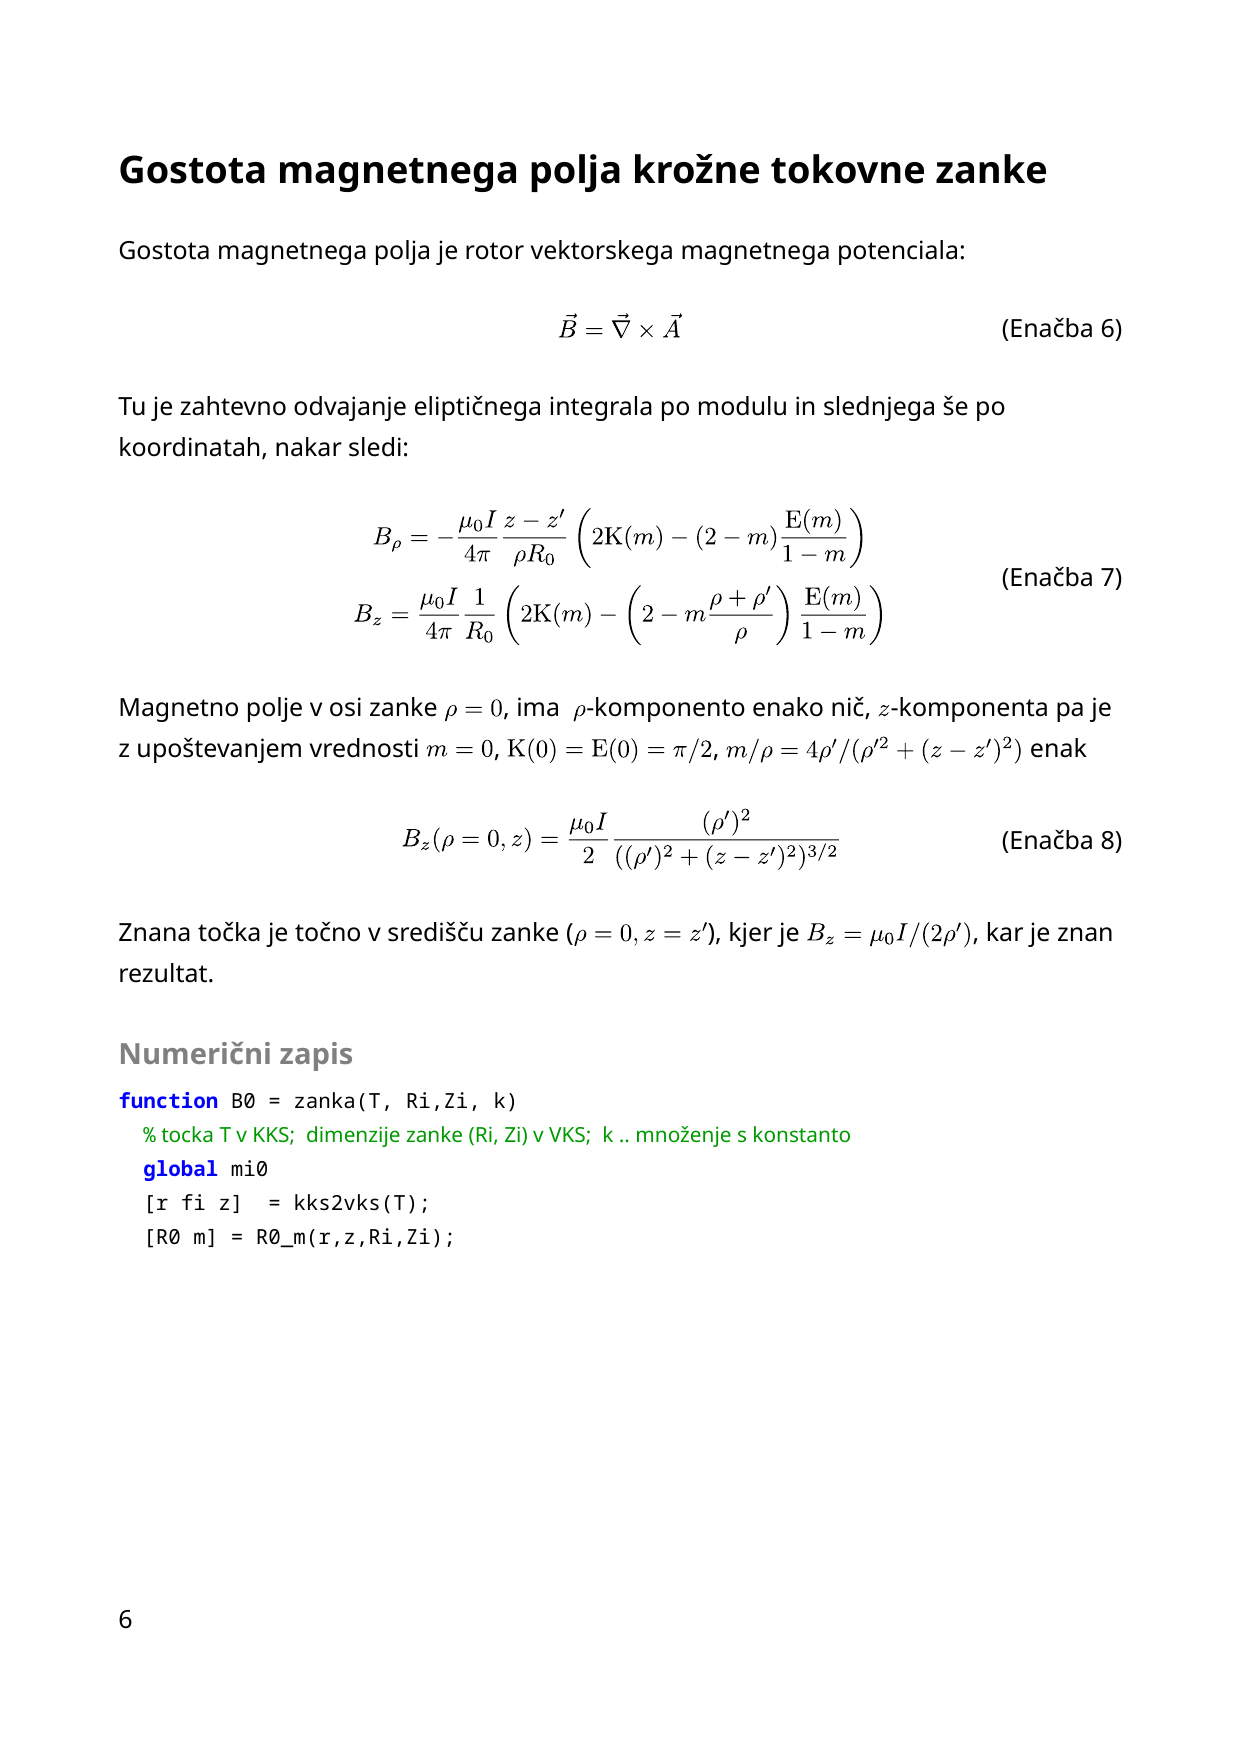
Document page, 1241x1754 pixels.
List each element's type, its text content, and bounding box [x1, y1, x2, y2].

subtitle Gostota magnetnega polja krožne tokovne zanke [118, 143, 1122, 195]
text function B0 = zanka(T, Ri,Zi, k) % tocka T v KKS; dimenzije zanke (Ri, Zi) v VKS; k .. množenje s konstanto global mi0 [r fi z] = kks2vks(T); [R0 m] = R0_m(r,z,Ri,Zi); [118, 1086, 1122, 1250]
text (Enačba 8) [839, 809, 1122, 870]
text [118, 809, 401, 870]
text Magnetno polje v osi zanke , ima -komponento enako nič, -komponenta pa je z upoštevanjem vrednosti , , enak [118, 689, 1122, 764]
text Tu je zahtevno odvajanje eliptičnega integrala po modulu in slednjega še po koordinatah, nakar sledi: [118, 389, 1122, 464]
text [118, 508, 353, 645]
text (Enačba 6) [118, 311, 1122, 345]
text (Enačba 7) [888, 508, 1122, 645]
text Gostota magnetnega polja je rotor vektorskega magnetnega potenciala: [118, 232, 1122, 266]
subtitle Numerični zapis [118, 1033, 1122, 1073]
text Znana točka je točno v središču zanke (), kjer je , kar je znan rezultat. [118, 914, 1122, 989]
